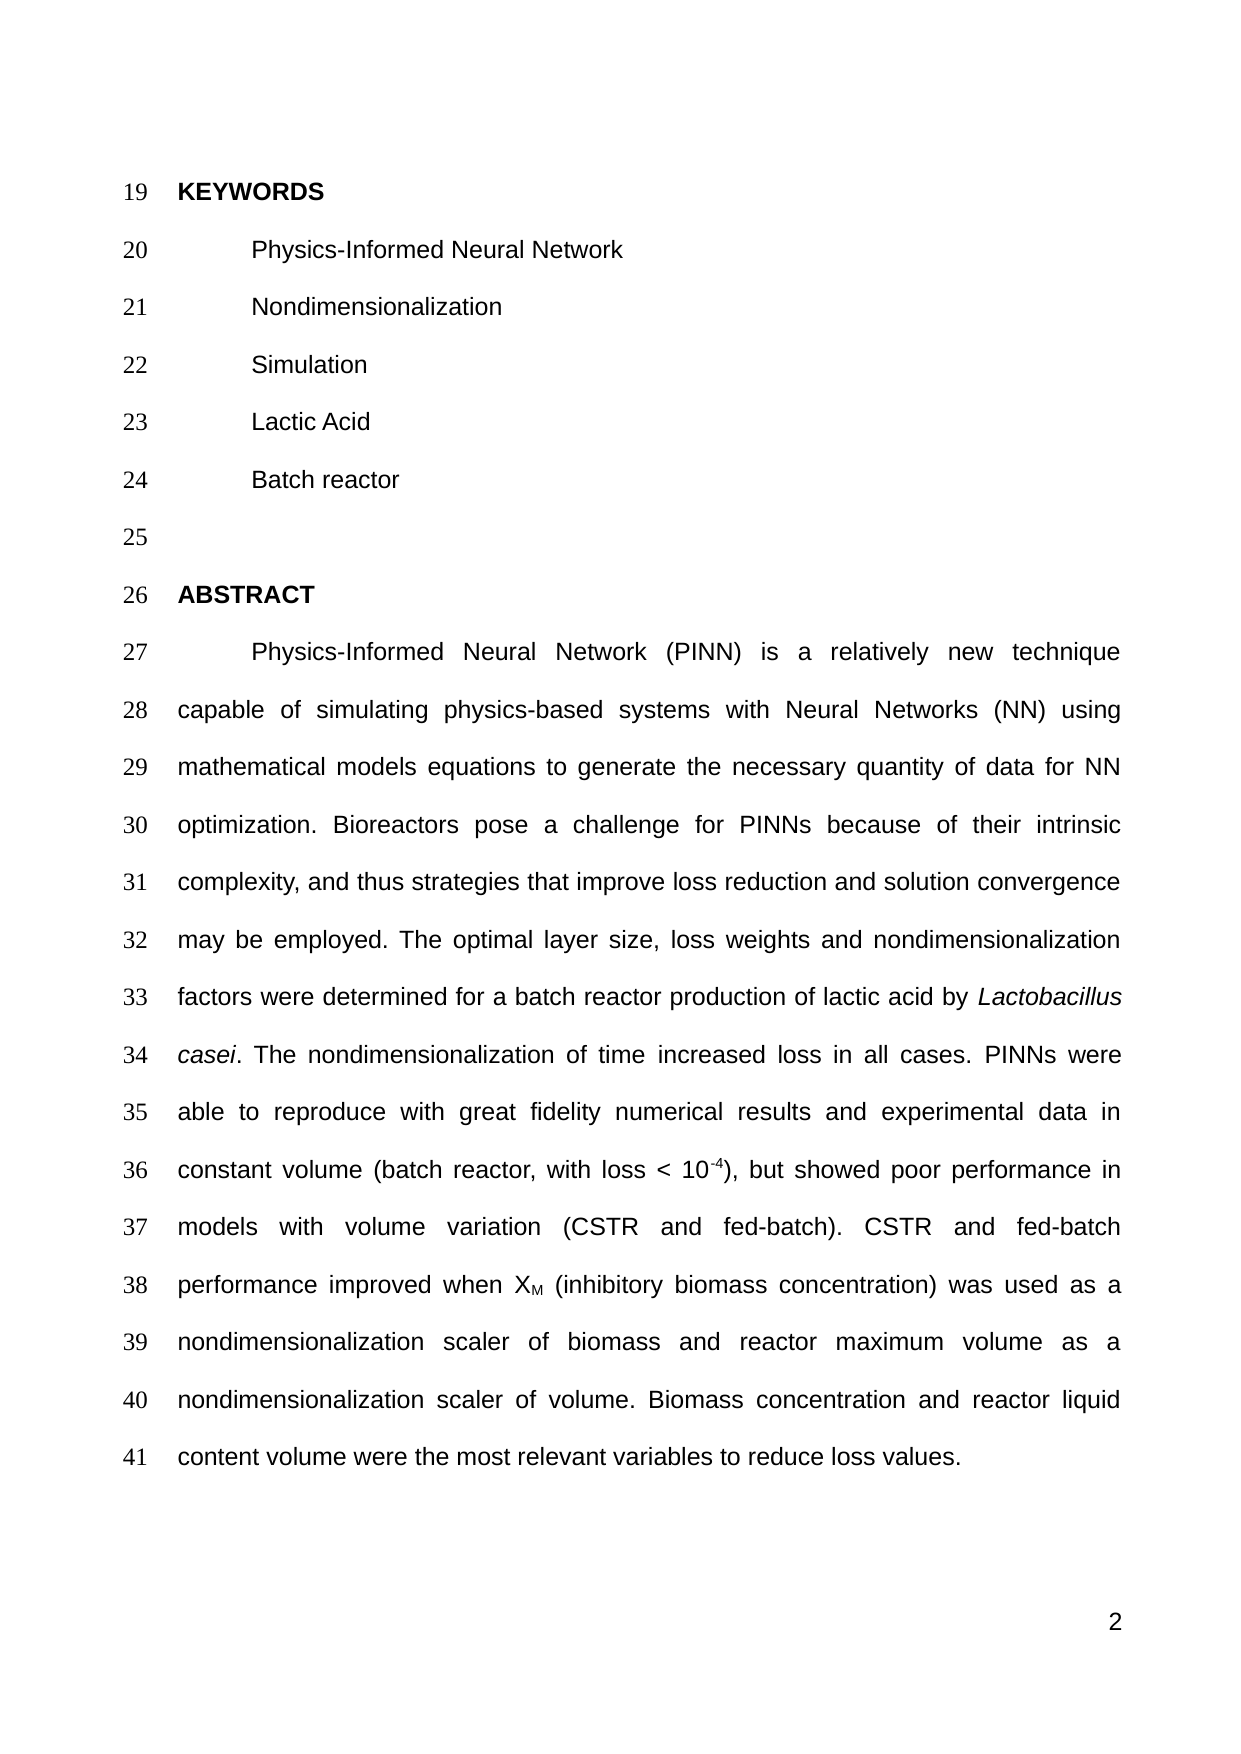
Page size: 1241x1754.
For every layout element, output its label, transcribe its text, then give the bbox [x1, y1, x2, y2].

text Lactic Acid [177, 407, 1122, 436]
text Batch reactor [177, 465, 1122, 493]
text Physics-Informed Neural Network (PINN) is a relatively new technique capable of simulating physics-based systems with Neural Networks (NN) using mathematical models equations to generate the necessary quantity of data for NN optimization. Bioreactors pose a challenge for PINNs because of their intrinsic complexity, and thus strategies that improve loss reduction and solution convergence may be employed. The optimal layer size, loss weights and nondimensionalization factors were determined for a batch reactor production of lactic acid by Lactobacillus casei. The nondimensionalization of time increased loss in all cases. PINNs were able to reproduce with great fidelity numerical results and experimental data in constant volume (batch reactor, with loss < 10-4), but showed poor performance in models with volume variation (CSTR and fed-batch). CSTR and fed-batch performance improved when XM (inhibitory biomass concentration) was used as a nondimensionalization scaler of biomass and reactor maximum volume as a nondimensionalization scaler of volume. Biomass concentration and reactor liquid content volume were the most relevant variables to reduce loss values. [177, 637, 1122, 1471]
text KEYWORDS [177, 177, 1122, 206]
text Physics-Informed Neural Network [177, 235, 1122, 263]
text Simulation [177, 350, 1122, 378]
text Nondimensionalization [177, 292, 1122, 321]
text ABSTRACT [177, 580, 1122, 608]
